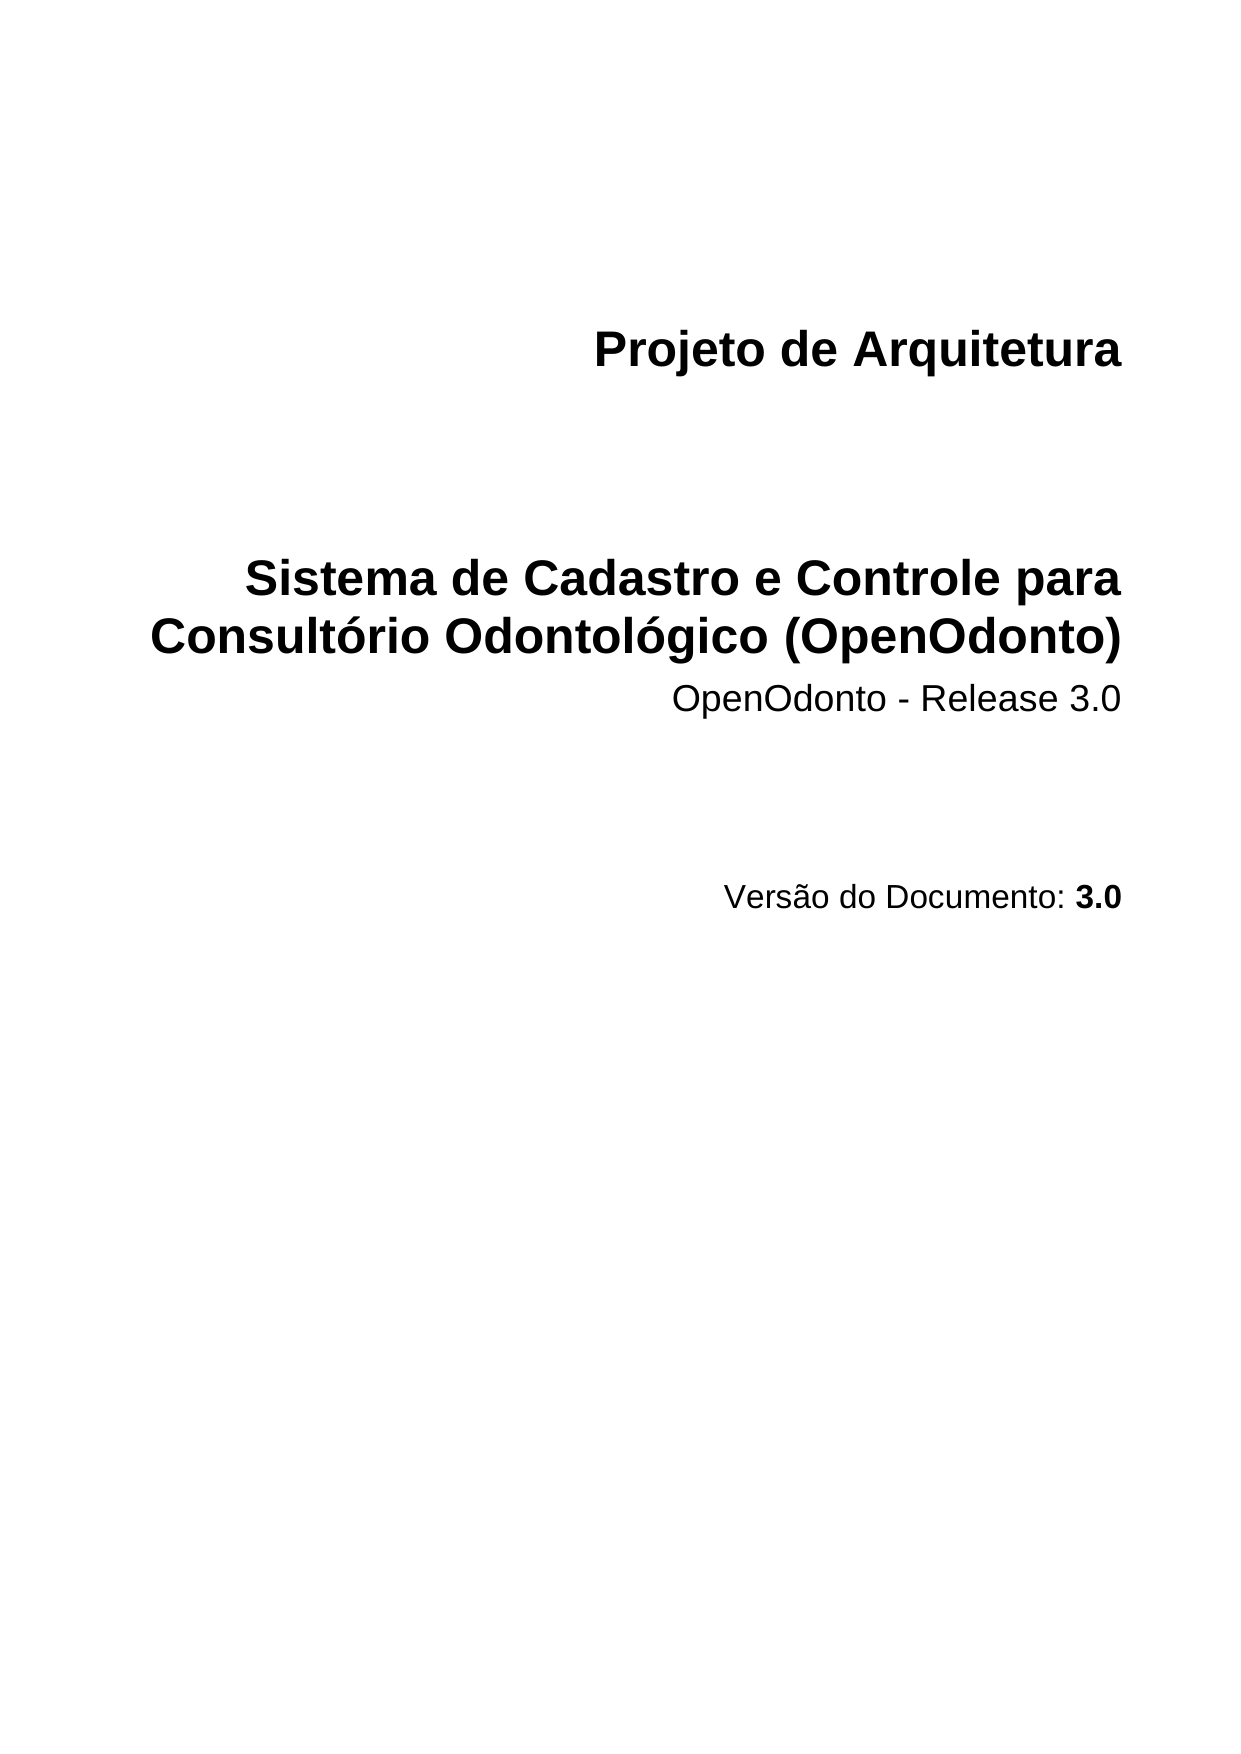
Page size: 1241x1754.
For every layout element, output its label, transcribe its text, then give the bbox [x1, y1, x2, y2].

title Versão do Documento: 3.0 [118, 877, 1122, 915]
title Projeto de Arquitetura [118, 319, 1122, 377]
title OpenOdonto - Release 3.0 [118, 676, 1122, 719]
title Sistema de Cadastro e Controle para Consultório Odontológico (OpenOdonto) [118, 548, 1122, 663]
